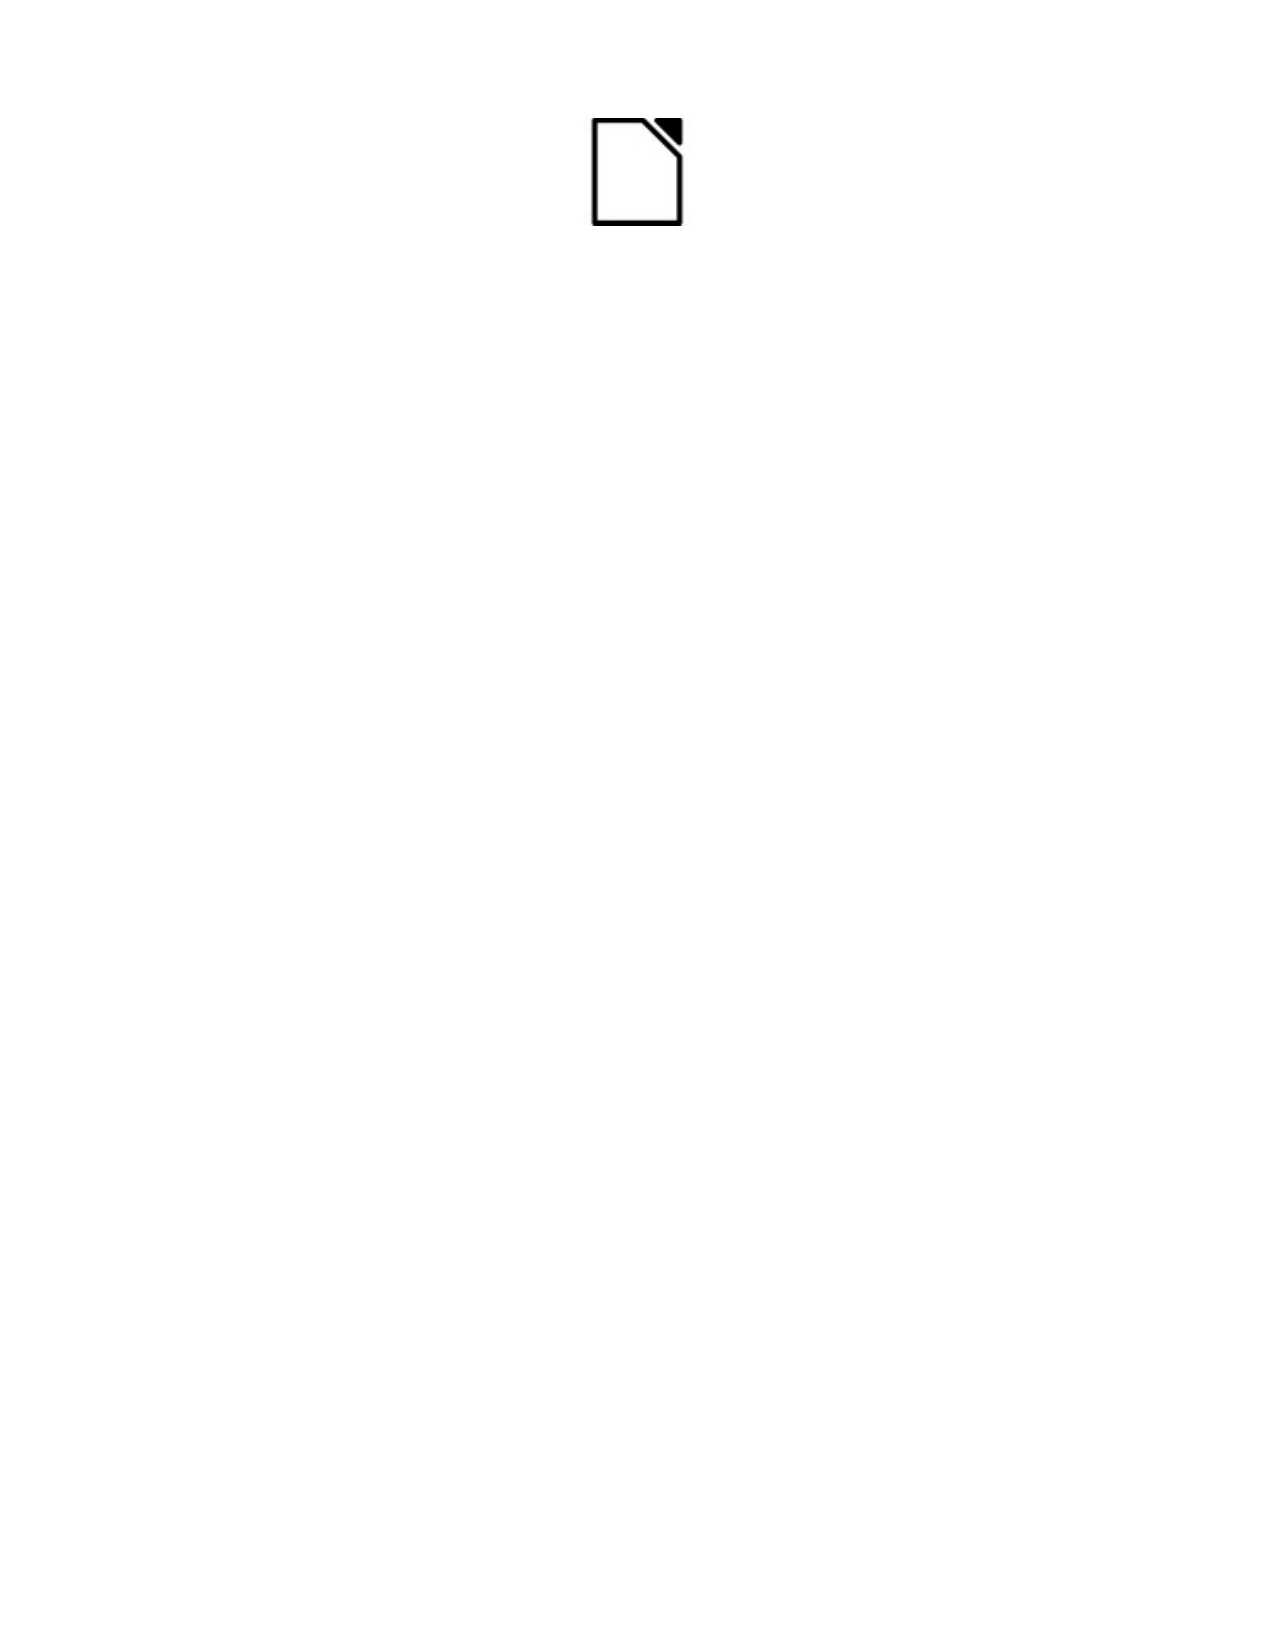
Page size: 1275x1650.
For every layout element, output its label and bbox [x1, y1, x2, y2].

picture [583, 118, 692, 226]
